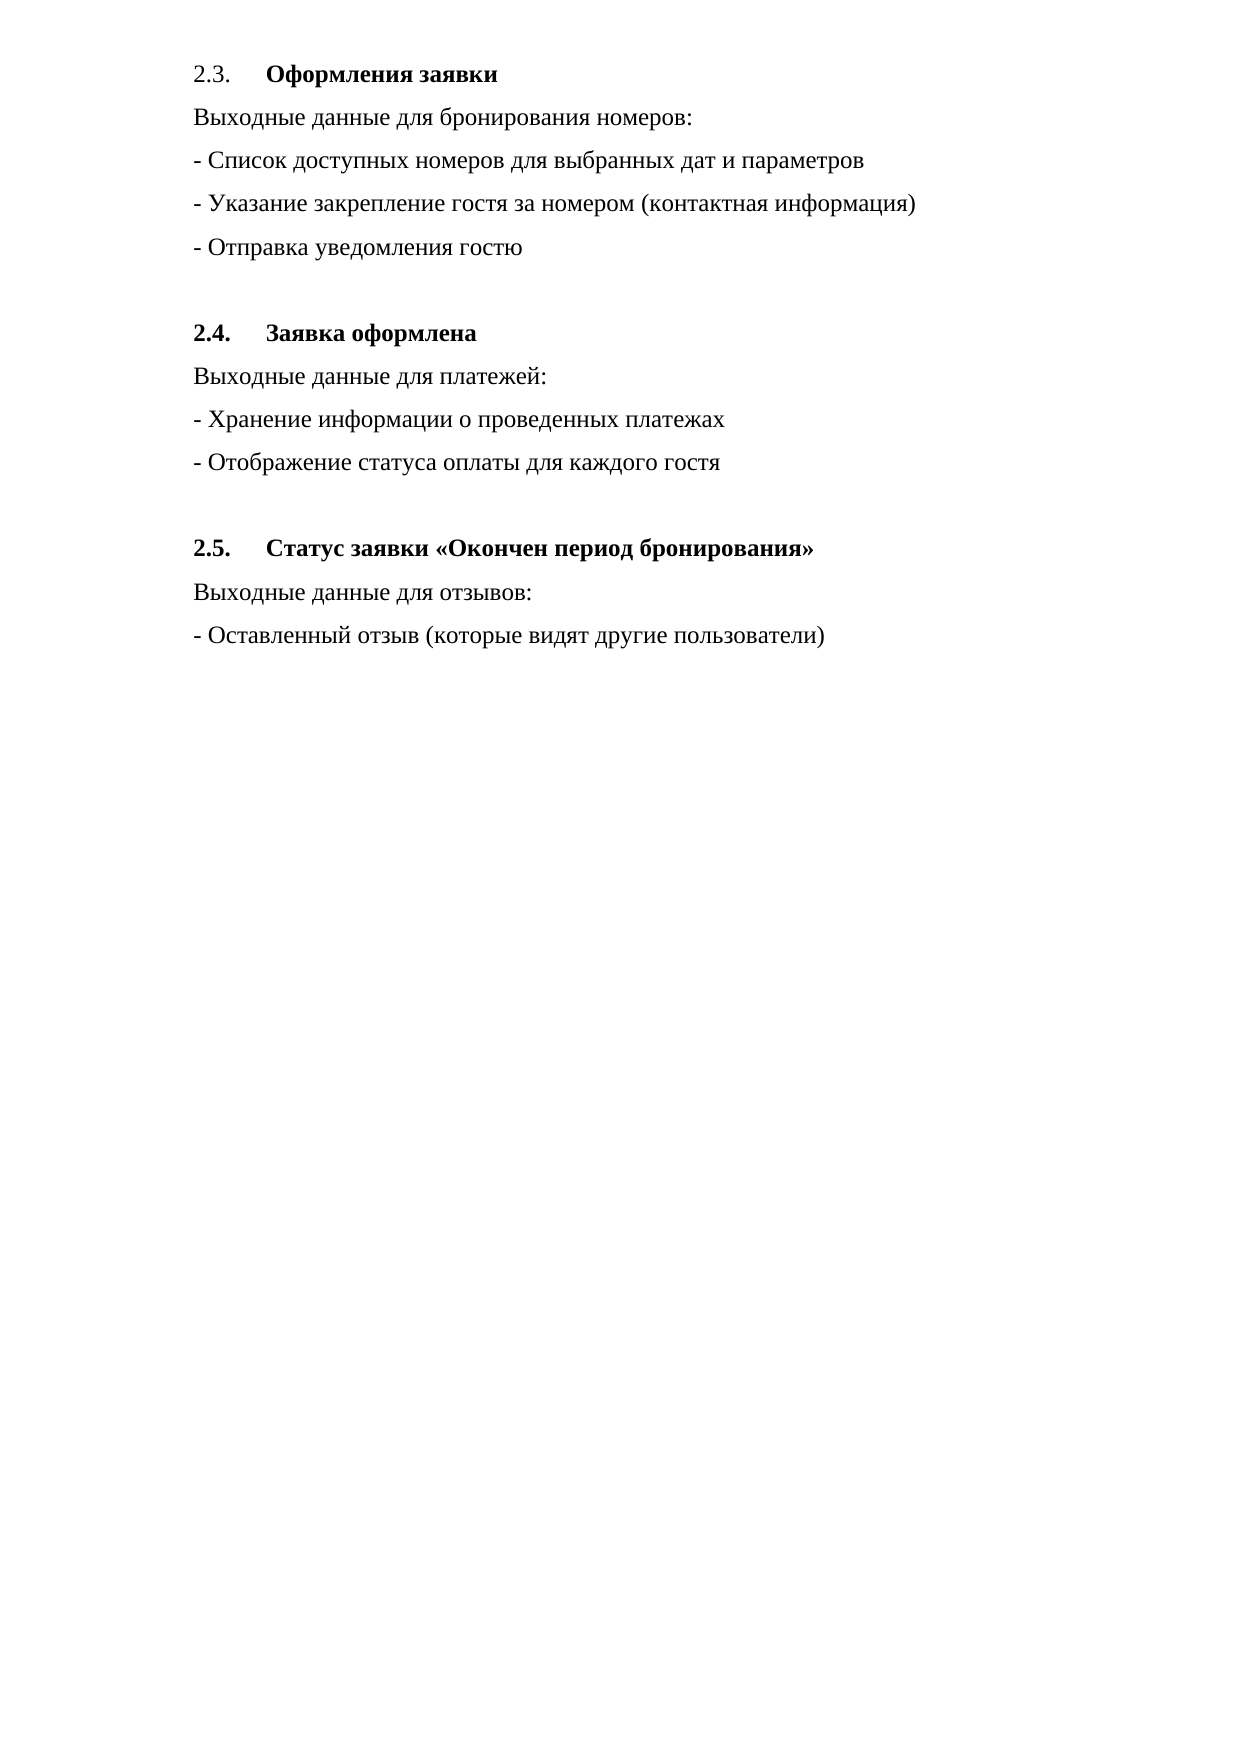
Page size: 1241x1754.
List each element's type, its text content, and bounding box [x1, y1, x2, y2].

text Выходные данные для бронирования номеров: [118, 102, 1181, 131]
list Заявка оформлена [193, 318, 1181, 347]
text - Отображение статуса оплаты для каждого гостя [118, 447, 1181, 476]
text - Указание закрепление гостя за номером (контактная информация) [118, 188, 1181, 217]
text Выходные данные для отзывов: [118, 577, 1181, 605]
list Статус заявки «Окончен период бронирования» [193, 533, 1181, 562]
text - Список доступных номеров для выбранных дат и параметров [118, 145, 1181, 174]
text Выходные данные для платежей: [118, 361, 1181, 390]
text - Хранение информации о проведенных платежах [118, 404, 1181, 433]
text - Оставленный отзыв (которые видят другие пользователи) [118, 620, 1181, 648]
list Оформления заявки [193, 59, 1181, 88]
text - Отправка уведомления гостю [118, 232, 1181, 260]
